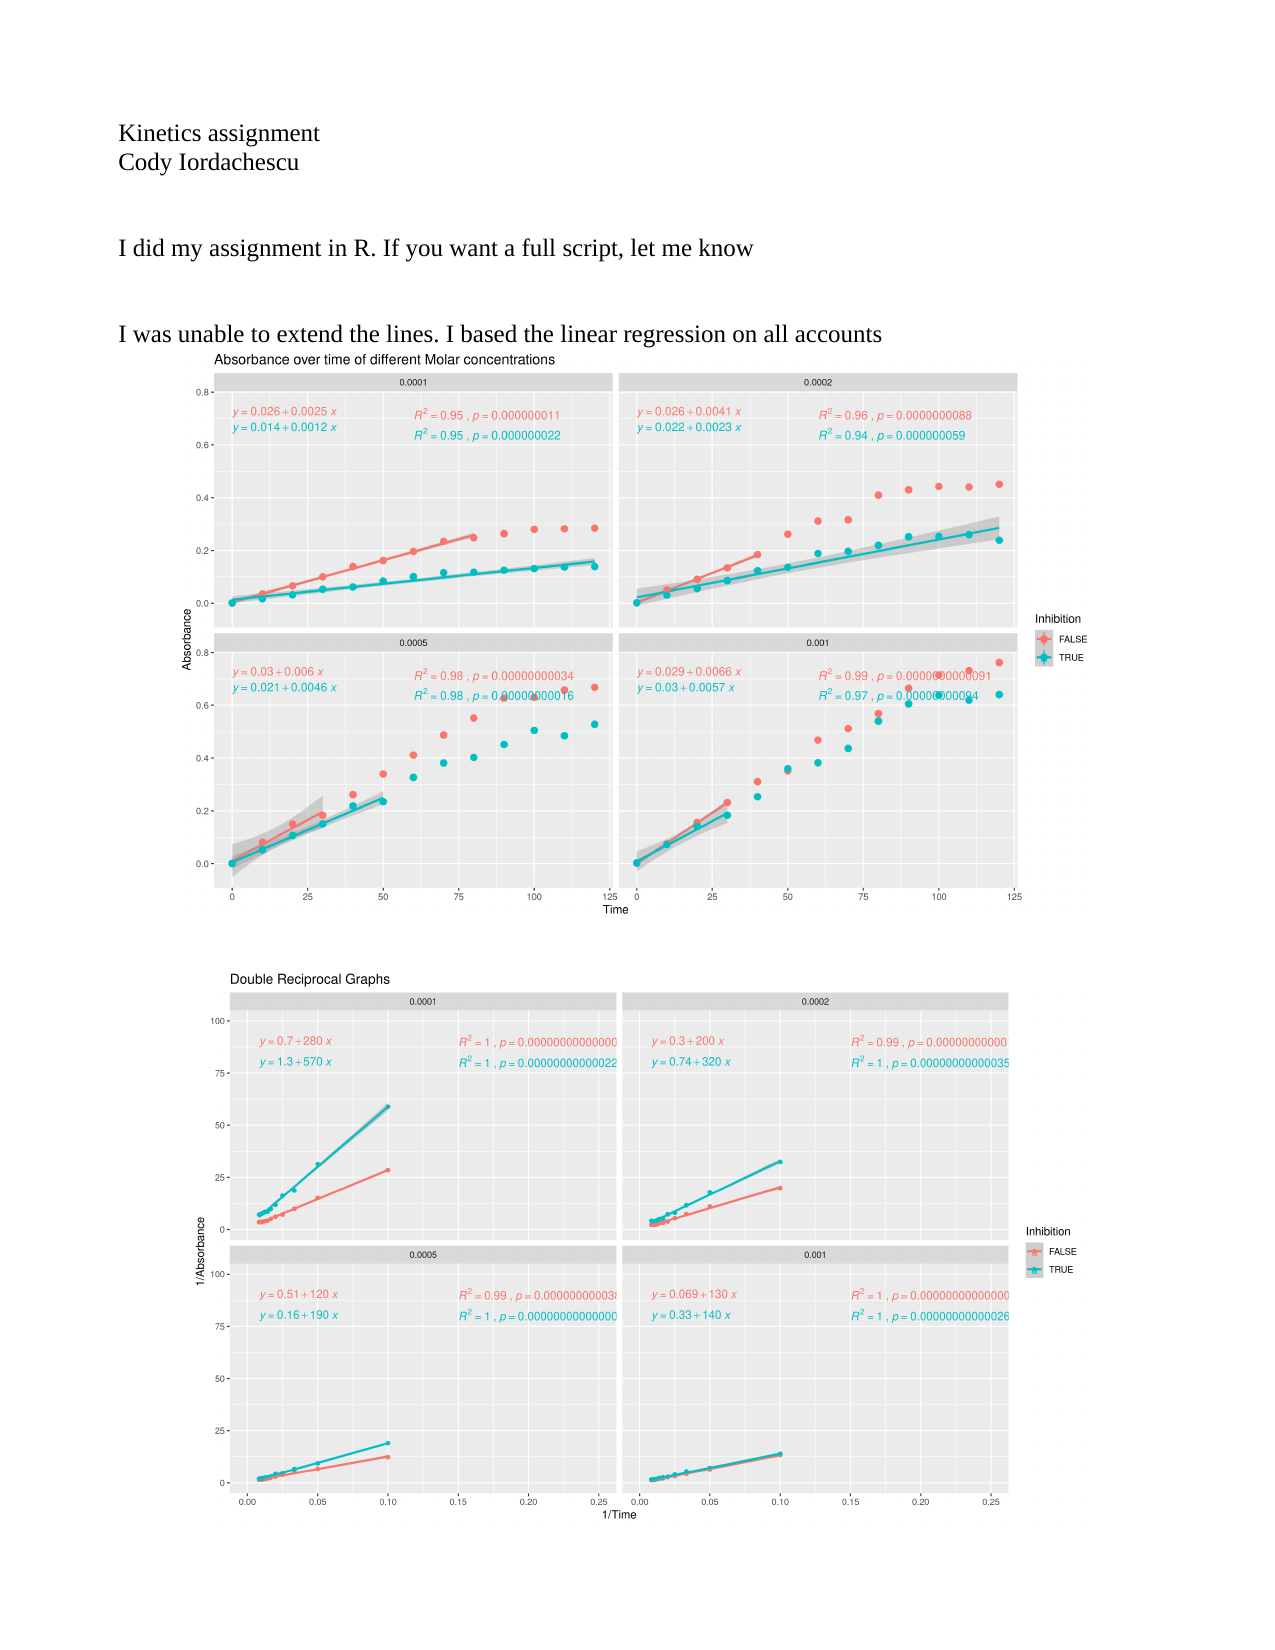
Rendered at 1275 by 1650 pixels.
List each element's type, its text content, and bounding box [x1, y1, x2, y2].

text I did my assignment in R. If you want a full script, let me know [118, 233, 1157, 262]
picture [177, 348, 1098, 922]
text I was unable to extend the lines. I based the linear regression on all accounts [118, 319, 1157, 348]
text Kinetics assignment [118, 118, 1157, 147]
picture [190, 968, 1088, 1527]
text Cody Iordachescu [118, 147, 1157, 176]
